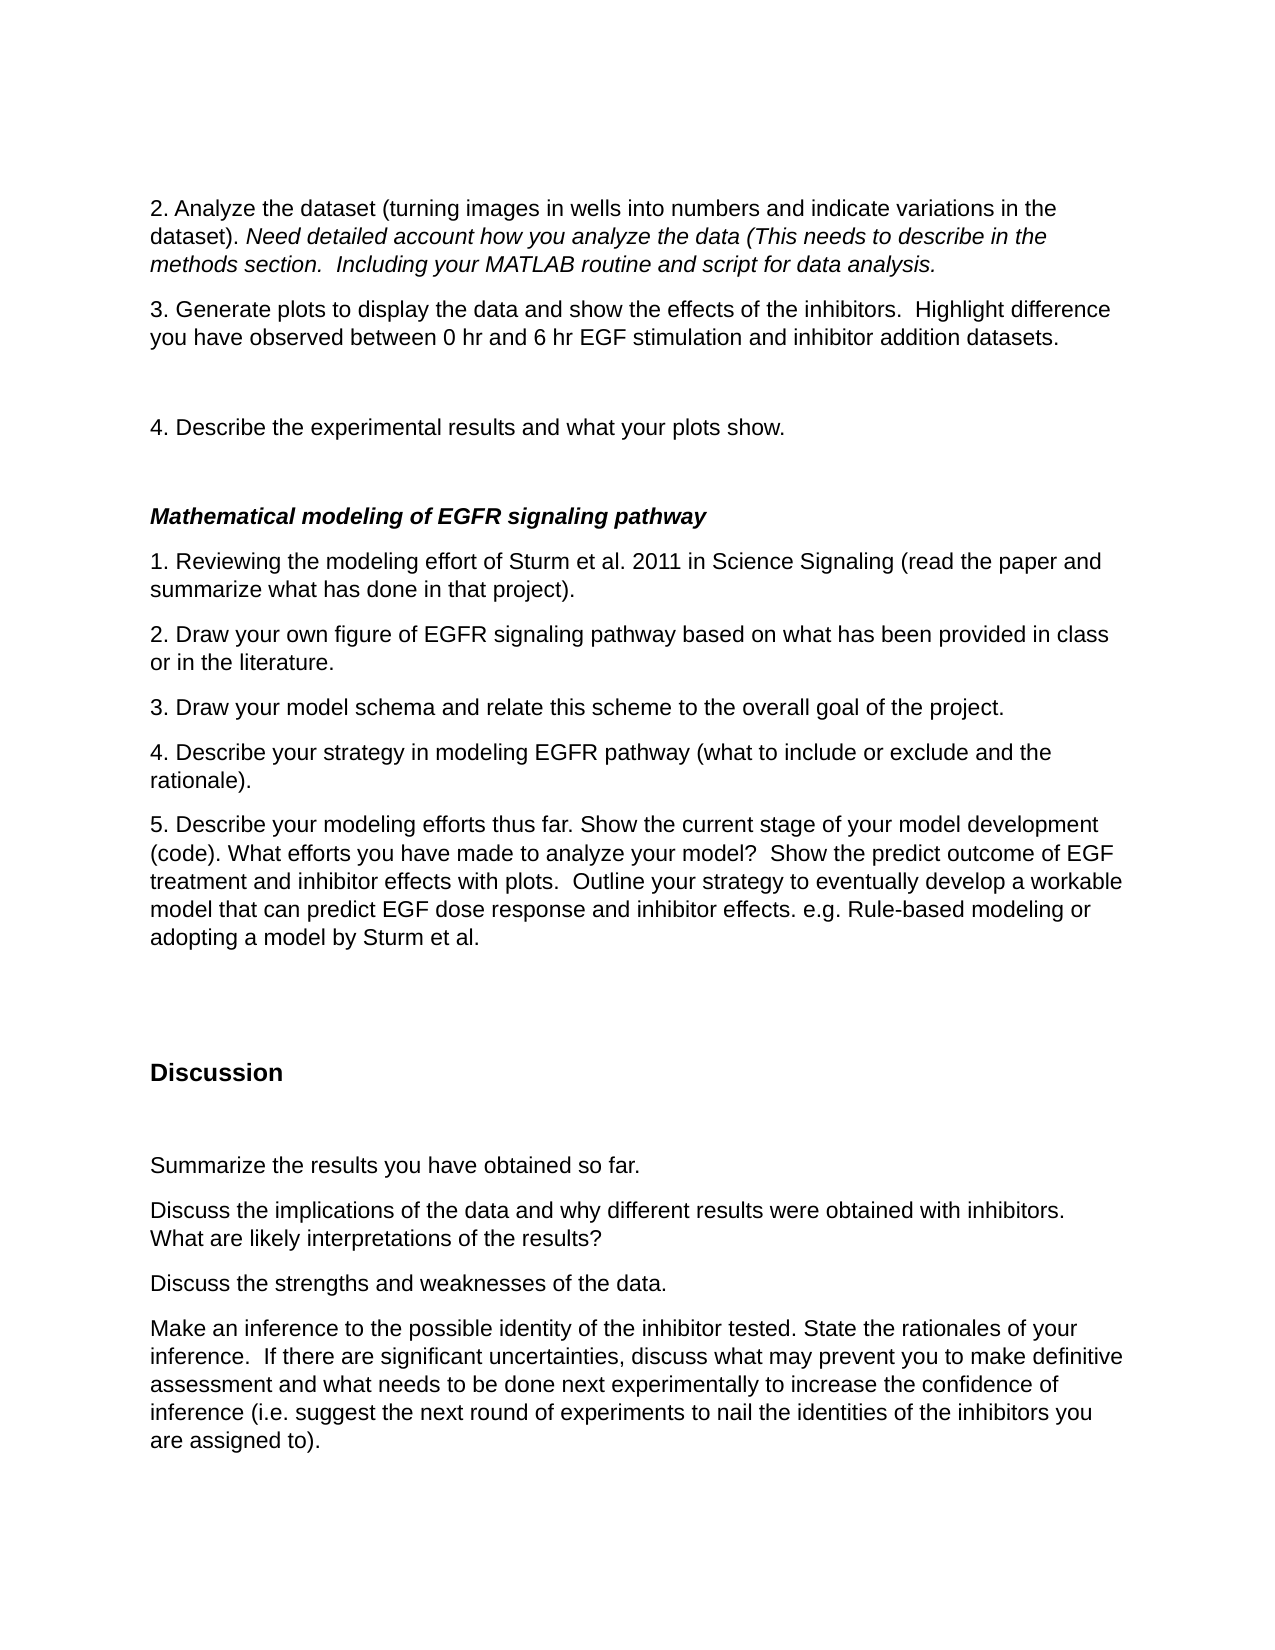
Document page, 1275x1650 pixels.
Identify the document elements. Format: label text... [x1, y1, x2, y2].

text Discuss the strengths and weaknesses of the data. [150, 1270, 1125, 1296]
text 4. Describe your strategy in modeling EGFR pathway (what to include or exclude and the rationale). [150, 738, 1125, 793]
text Discuss the implications of the data and why different results were obtained with inhibitors. What are likely interpretations of the results? [150, 1197, 1125, 1252]
text Summarize the results you have obtained so far. [150, 1152, 1125, 1179]
text 2. Analyze the dataset (turning images in wells into numbers and indicate variations in the dataset). Need detailed account how you analyze the data (This needs to describe in the methods section. Including your MATLAB routine and script for data analysis. [150, 195, 1125, 277]
text Mathematical modeling of EGFR signaling pathway [150, 503, 1125, 529]
text 3. Draw your model schema and relate this scheme to the overall goal of the project. [150, 694, 1125, 720]
text 1. Reviewing the modeling effort of Sturm et al. 2011 in Science Signaling (read the paper and summarize what has done in that project). [150, 548, 1125, 602]
text 5. Describe your modeling efforts thus far. Show the current stage of your model development (code). What efforts you have made to analyze your model? Show the predict outcome of EGF treatment and inhibitor effects with plots. Outline your strategy to eventually develop a workable model that can predict EGF dose response and inhibitor effects. e.g. Rule-based modeling or adopting a model by Sturm et al. [150, 811, 1125, 950]
text 3. Generate plots to display the data and show the effects of the inhibitors. Highlight difference you have observed between 0 hr and 6 hr EGF stimulation and inhibitor addition datasets. [150, 296, 1125, 350]
text 2. Draw your own figure of EGFR signaling pathway based on what has been provided in class or in the literature. [150, 621, 1125, 675]
text Make an inference to the possible identity of the inhibitor tested. State the rationales of your inference. If there are significant uncertainties, discuss what may prevent you to make definitive assessment and what needs to be done next experimentally to increase the confidence of inference (i.e. suggest the next round of experiments to nail the identities of the inhibitors you are assigned to). [150, 1315, 1125, 1454]
text 4. Describe the experimental results and what your plots show. [150, 413, 1125, 440]
text Discussion [150, 1058, 1125, 1087]
